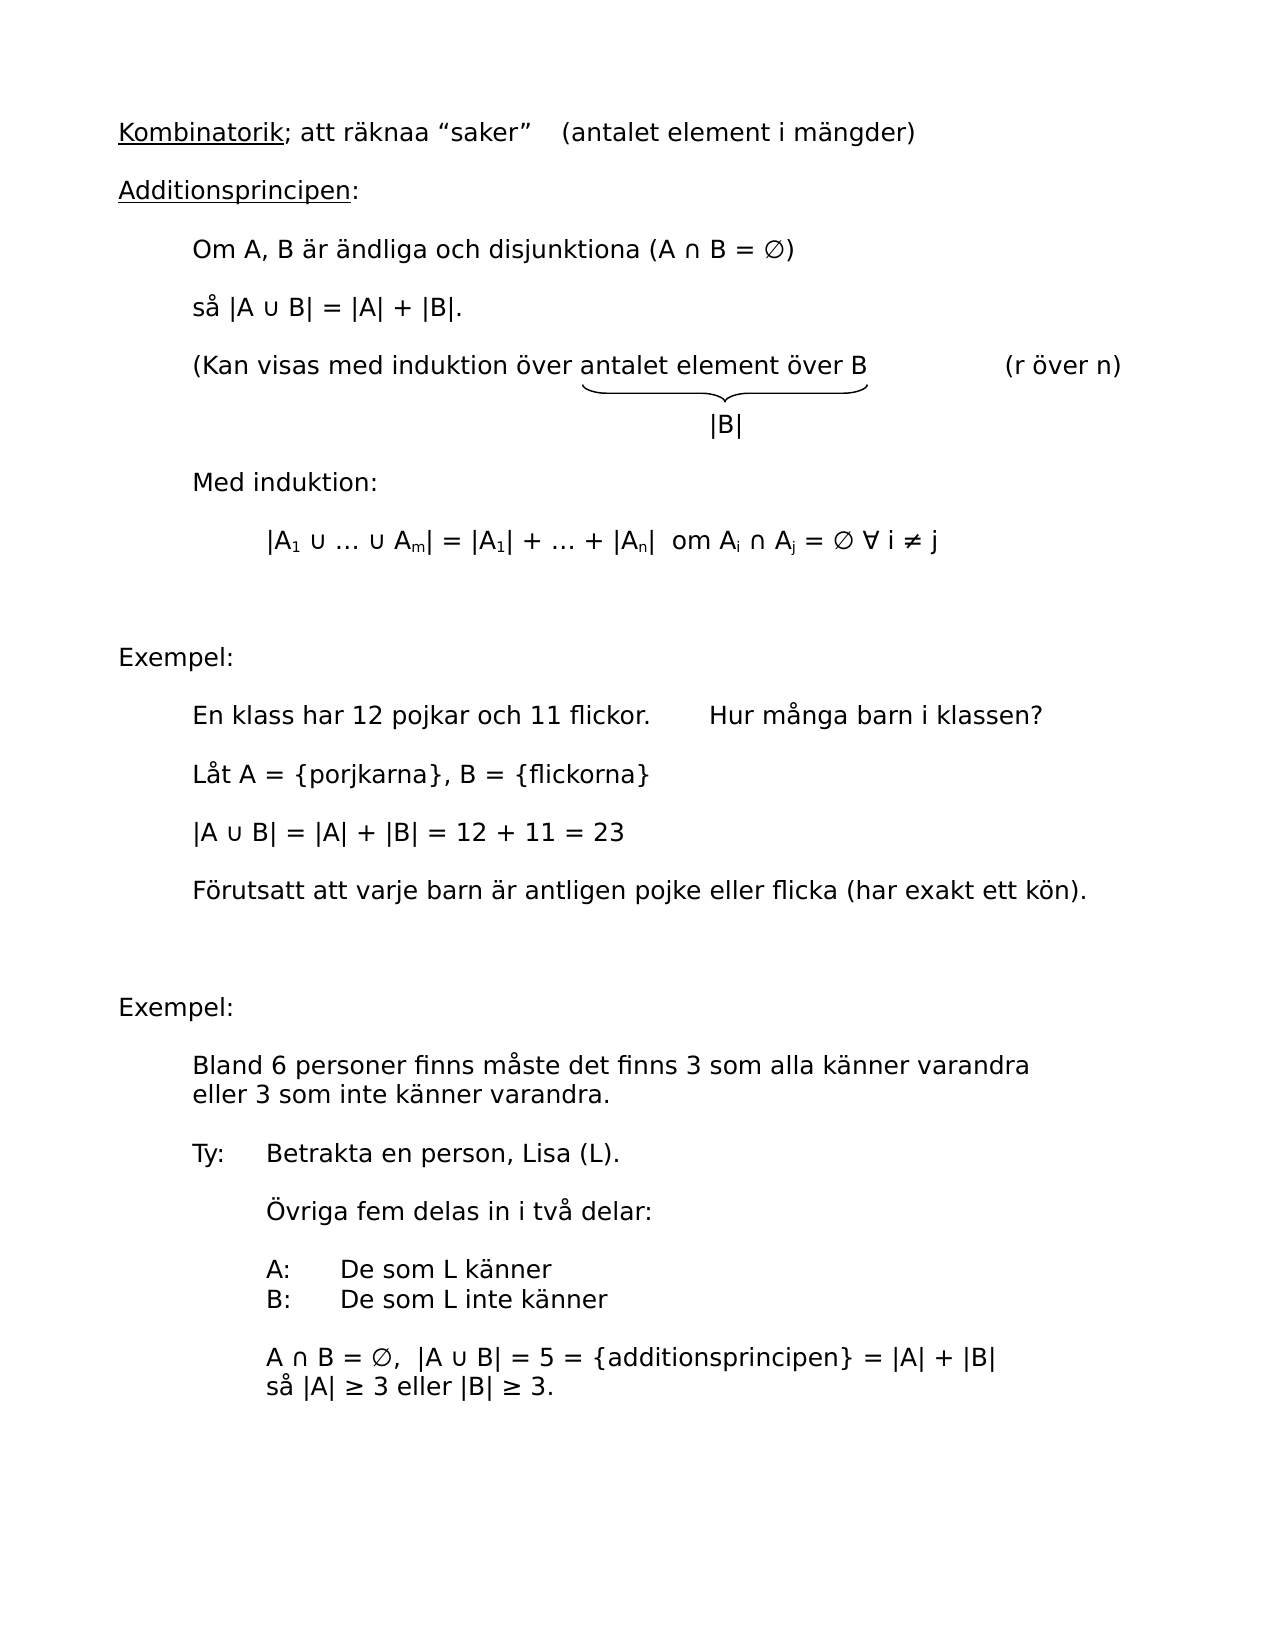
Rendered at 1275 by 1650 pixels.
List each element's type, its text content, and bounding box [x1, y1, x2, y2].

text Ty: Betrakta en person, Lisa (L). [118, 1139, 1157, 1168]
text (Kan visas med induktion över antalet element över B (r över n) [118, 351, 1157, 381]
text |B| [118, 410, 1157, 439]
text En klass har 12 pojkar och 11 flickor. Hur många barn i klassen? [118, 701, 1157, 731]
text Låt A = {porjkarna}, B = {flickorna} [118, 760, 1157, 789]
text |A ∪ B| = |A| + |B| = 12 + 11 = 23 [118, 818, 1157, 847]
text så |A ∪ B| = |A| + |B|. [118, 293, 1157, 322]
text Övriga fem delas in i två delar: [118, 1197, 1157, 1226]
text Kombinatorik; att räknaa “saker” (antalet element i mängder) [118, 118, 1157, 147]
text eller 3 som inte känner varandra. [118, 1081, 1157, 1110]
text B: De som L inte känner [118, 1285, 1157, 1314]
text Förutsatt att varje barn är antligen pojke eller flicka (har exakt ett kön). [118, 876, 1157, 906]
text så |A| ≥ 3 eller |B| ≥ 3. [118, 1372, 1157, 1401]
text Om A, B är ändliga och disjunktiona (A ∩ B = ∅) [118, 235, 1157, 264]
text Med induktion: [118, 468, 1157, 497]
text A: De som L känner [118, 1256, 1157, 1285]
text A ∩ B = ∅, |A ∪ B| = 5 = {additionsprincipen} = |A| + |B| [118, 1343, 1157, 1372]
text Additionsprincipen: [118, 176, 1157, 206]
text Bland 6 personer finns måste det finns 3 som alla känner varandra [118, 1051, 1157, 1081]
text Exempel: [118, 643, 1157, 672]
text Exempel: [118, 993, 1157, 1022]
text |A1 ∪ … ∪ Am| = |A1| + … + |An| om Ai ∩ Aj = ∅ ∀ i ≠ j [118, 526, 1157, 556]
